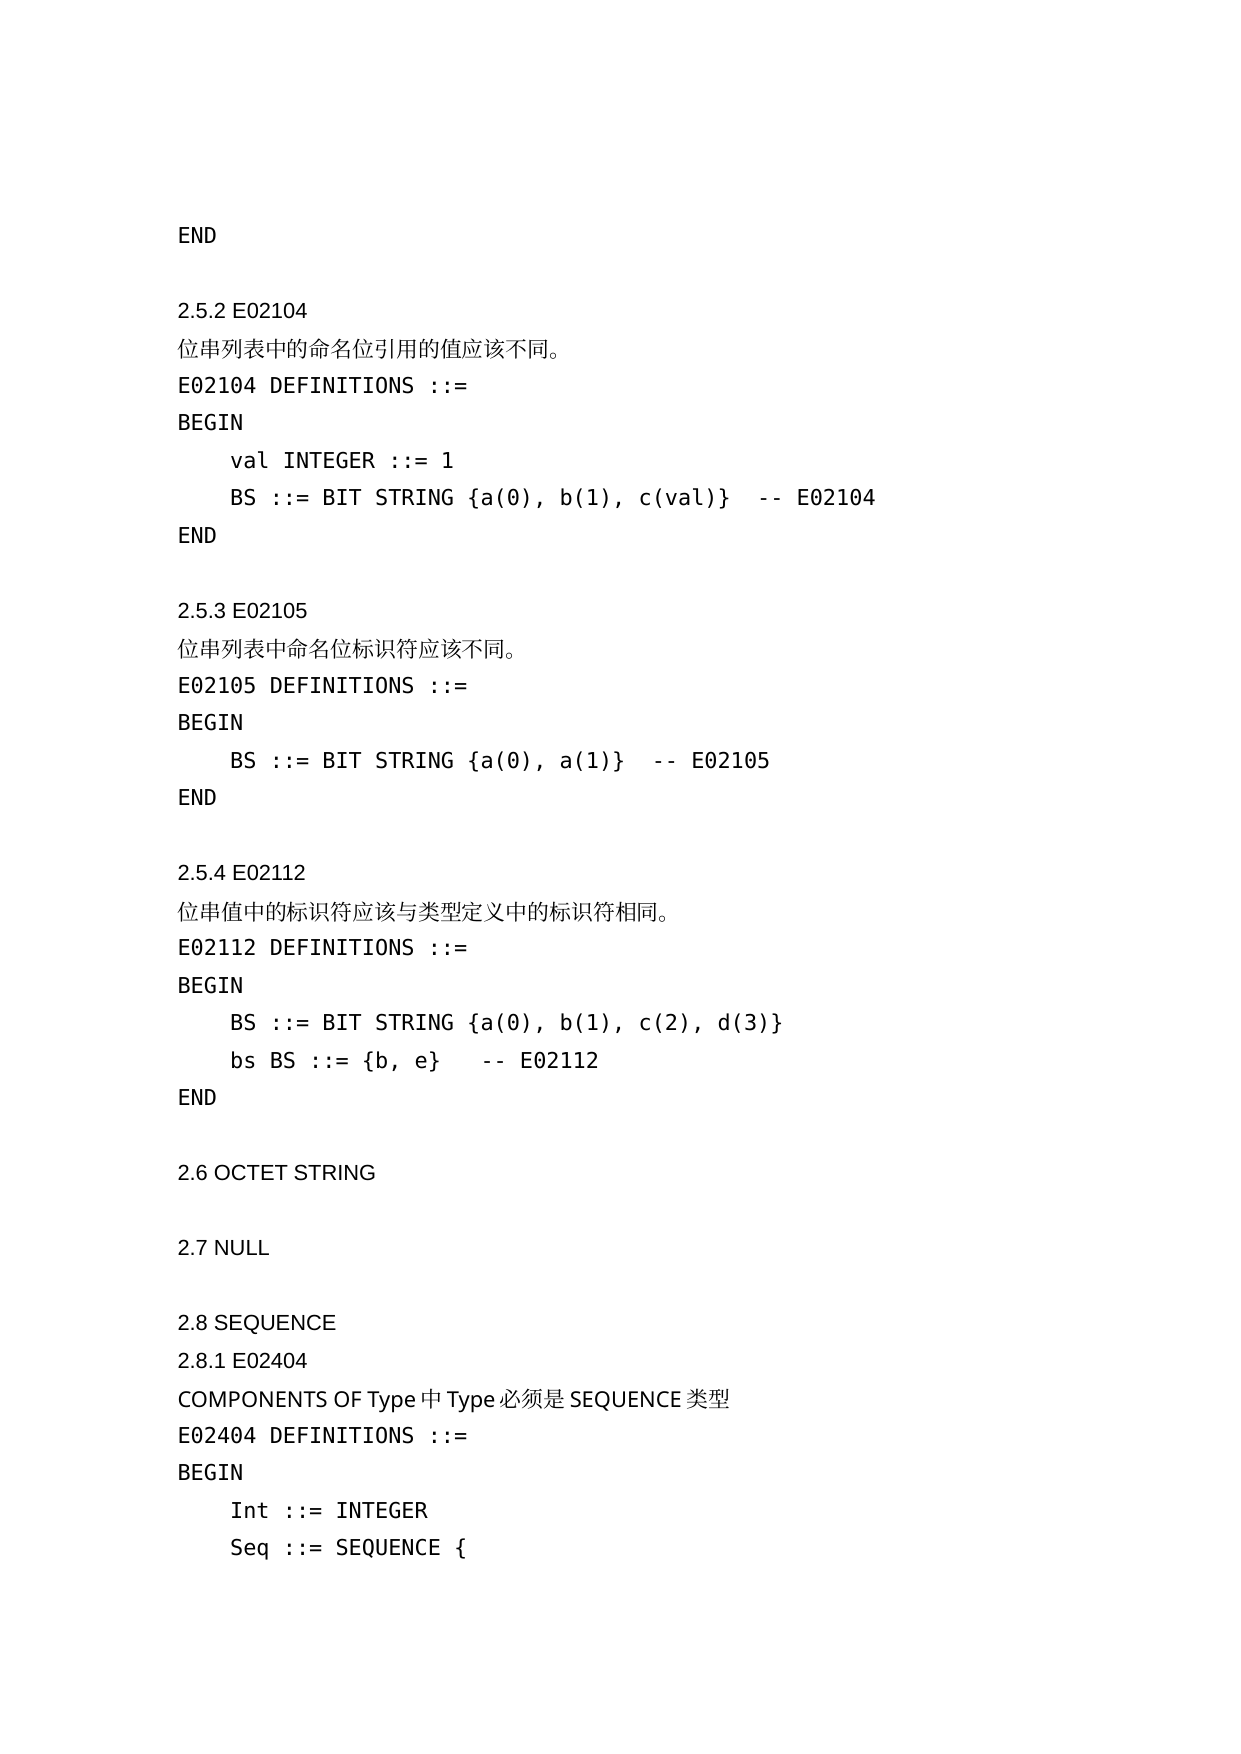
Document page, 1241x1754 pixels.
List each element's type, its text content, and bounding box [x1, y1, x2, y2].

text E02104 DEFINITIONS ::= [177, 367, 1063, 404]
text BS ::= BIT STRING {a(0), b(1), c(2), d(3)} [177, 1004, 1063, 1042]
text BEGIN [177, 404, 1063, 442]
subtitle 2.8 SEQUENCE [177, 1304, 1063, 1342]
text bs BS ::= {b, e} -- E02112 [177, 1042, 1063, 1079]
subtitle 2.5.2 E02104 [177, 292, 1063, 329]
text Seq ::= SEQUENCE { [177, 1529, 1063, 1567]
subtitle 2.5.3 E02105 [177, 592, 1063, 629]
text E02105 DEFINITIONS ::= [177, 667, 1063, 704]
subtitle 2.7 NULL [177, 1229, 1063, 1267]
text END [177, 517, 1063, 554]
text BEGIN [177, 704, 1063, 742]
text 位串列表中的命名位引用的值应该不同。 [177, 329, 1063, 367]
text 位串列表中命名位标识符应该不同。 [177, 629, 1063, 667]
subtitle 2.6 OCTET STRING [177, 1154, 1063, 1192]
text 位串值中的标识符应该与类型定义中的标识符相同。 [177, 892, 1063, 929]
text BEGIN [177, 1454, 1063, 1492]
subtitle 2.8.1 E02404 [177, 1342, 1063, 1379]
text END [177, 217, 1063, 254]
text E02112 DEFINITIONS ::= [177, 929, 1063, 967]
text BS ::= BIT STRING {a(0), b(1), c(val)} -- E02104 [177, 479, 1063, 517]
text END [177, 779, 1063, 817]
text END [177, 1079, 1063, 1117]
text BS ::= BIT STRING {a(0), a(1)} -- E02105 [177, 742, 1063, 779]
text val INTEGER ::= 1 [177, 442, 1063, 479]
subtitle 2.5.4 E02112 [177, 854, 1063, 892]
text Int ::= INTEGER [177, 1492, 1063, 1529]
text COMPONENTS OF Type中Type必须是SEQUENCE类型 [177, 1379, 1063, 1417]
text E02404 DEFINITIONS ::= [177, 1417, 1063, 1454]
text BEGIN [177, 967, 1063, 1004]
